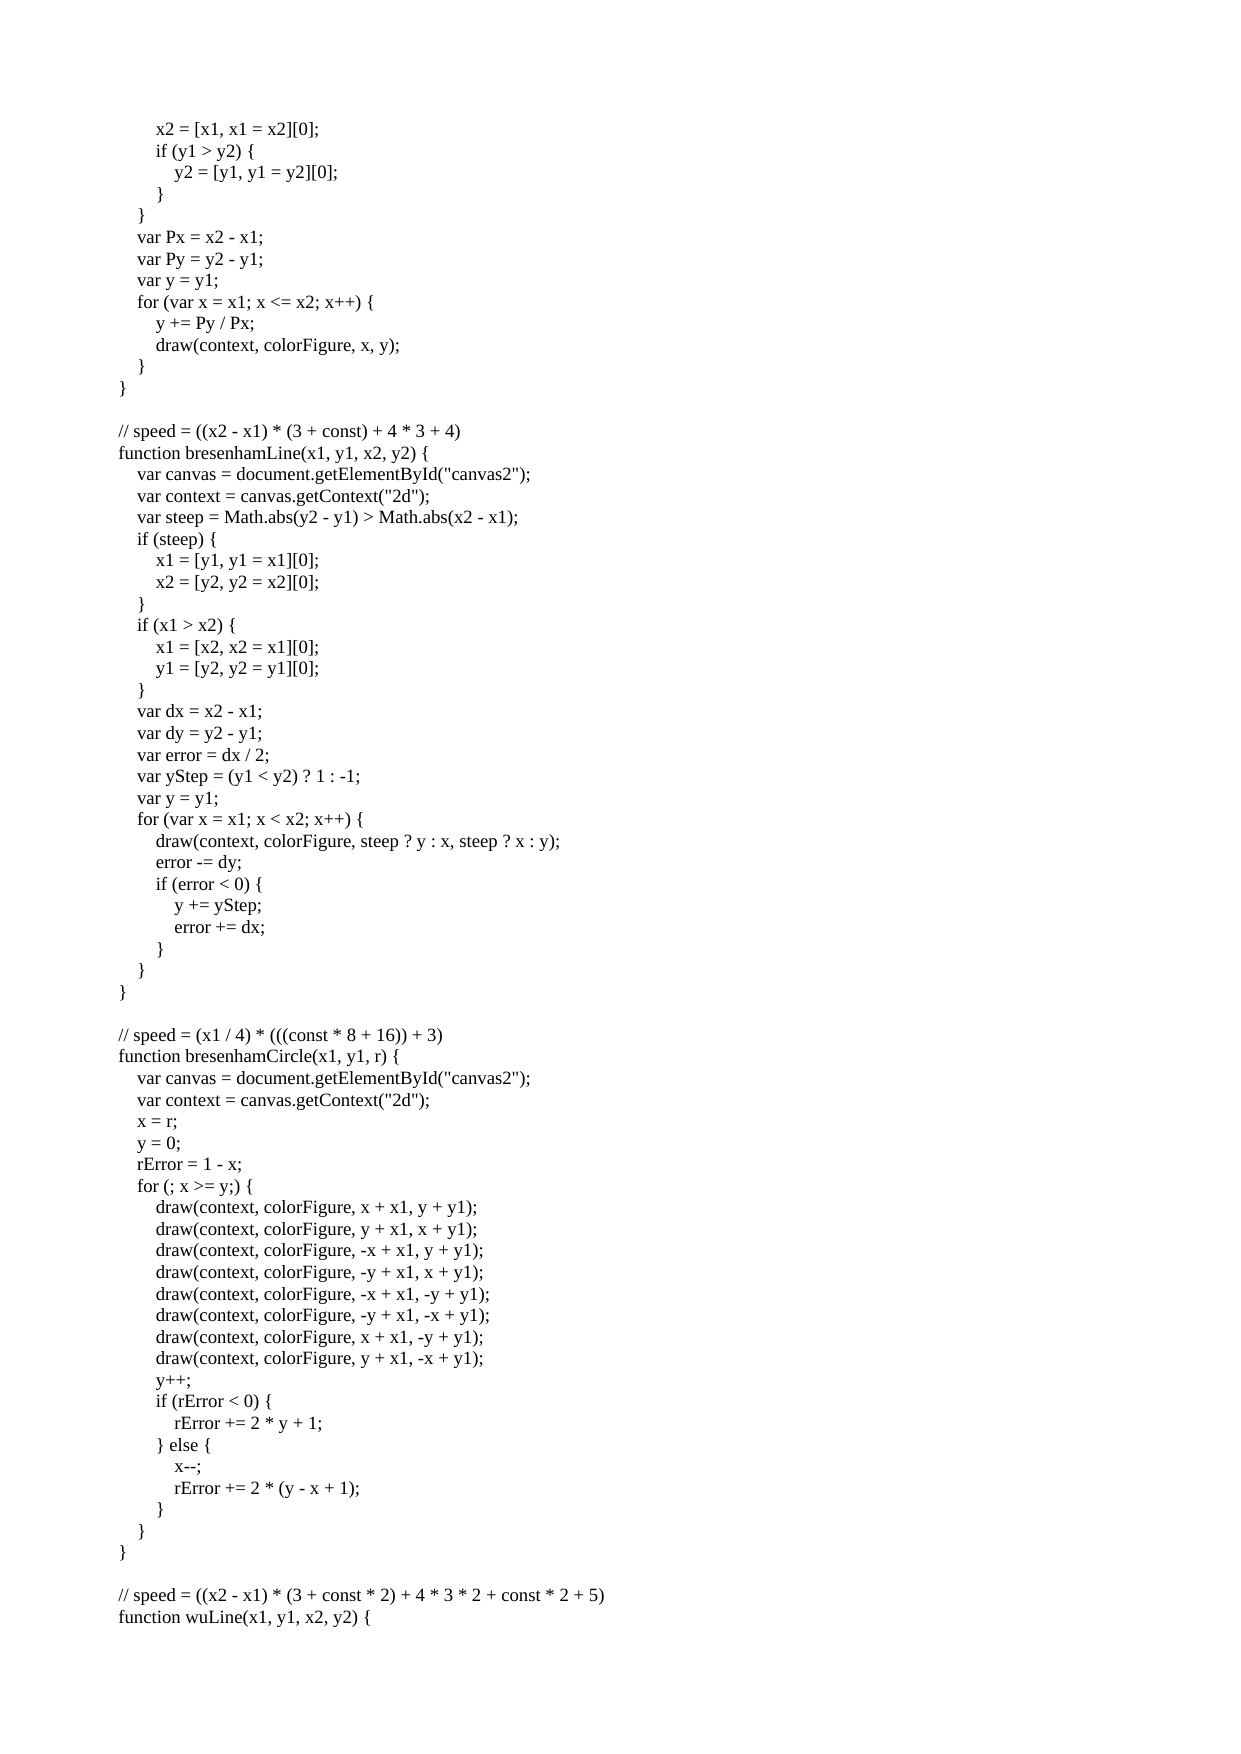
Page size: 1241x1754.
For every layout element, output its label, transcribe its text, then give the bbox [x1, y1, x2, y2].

text draw(context, colorFigure, x + x1, -y + y1); [118, 1326, 1122, 1347]
text if (y1 > y2) { [118, 140, 1122, 161]
text y += Py / Px; [118, 312, 1122, 334]
text y += yStep; [118, 894, 1122, 916]
text for (var x = x1; x <= x2; x++) { [118, 291, 1122, 312]
text function wuLine(x1, y1, x2, y2) { [118, 1606, 1122, 1627]
text rError += 2 * y + 1; [118, 1412, 1122, 1433]
text } [118, 1498, 1122, 1520]
text if (rError < 0) { [118, 1390, 1122, 1412]
text } [118, 592, 1122, 614]
text // speed = ((x2 - x1) * (3 + const * 2) + 4 * 3 * 2 + const * 2 + 5) [118, 1584, 1122, 1606]
text // speed = ((x2 - x1) * (3 + const) + 4 * 3 + 4) [118, 420, 1122, 442]
text } [118, 937, 1122, 959]
text rError = 1 - x; [118, 1153, 1122, 1175]
text // speed = (x1 / 4) * (((const * 8 + 16)) + 3) [118, 1024, 1122, 1045]
text draw(context, colorFigure, -x + x1, -y + y1); [118, 1282, 1122, 1304]
text if (x1 > x2) { [118, 614, 1122, 636]
text draw(context, colorFigure, x, y); [118, 334, 1122, 355]
text } [118, 204, 1122, 226]
text } else { [118, 1433, 1122, 1455]
text draw(context, colorFigure, x + x1, y + y1); [118, 1196, 1122, 1218]
text } [118, 959, 1122, 981]
text draw(context, colorFigure, -x + x1, y + y1); [118, 1239, 1122, 1261]
text function bresenhamCircle(x1, y1, r) { [118, 1045, 1122, 1067]
text } [118, 1520, 1122, 1541]
text draw(context, colorFigure, -y + x1, x + y1); [118, 1261, 1122, 1282]
text var yStep = (y1 < y2) ? 1 : -1; [118, 765, 1122, 787]
text draw(context, colorFigure, y + x1, x + y1); [118, 1218, 1122, 1239]
text if (error < 0) { [118, 873, 1122, 894]
text } [118, 355, 1122, 377]
text x1 = [y1, y1 = x1][0]; [118, 549, 1122, 571]
text var error = dx / 2; [118, 743, 1122, 765]
text x2 = [y2, y2 = x2][0]; [118, 571, 1122, 592]
text var context = canvas.getContext("2d"); [118, 1088, 1122, 1110]
text draw(context, colorFigure, y + x1, -x + y1); [118, 1347, 1122, 1369]
text for (var x = x1; x < x2; x++) { [118, 808, 1122, 830]
text error += dx; [118, 916, 1122, 937]
text var dx = x2 - x1; [118, 700, 1122, 722]
text var dy = y2 - y1; [118, 722, 1122, 743]
text x = r; [118, 1110, 1122, 1132]
text y2 = [y1, y1 = y2][0]; [118, 161, 1122, 183]
text var y = y1; [118, 269, 1122, 291]
text y1 = [y2, y2 = y1][0]; [118, 657, 1122, 679]
text var y = y1; [118, 787, 1122, 808]
text } [118, 1541, 1122, 1563]
text var steep = Math.abs(y2 - y1) > Math.abs(x2 - x1); [118, 506, 1122, 528]
text y = 0; [118, 1132, 1122, 1153]
text draw(context, colorFigure, -y + x1, -x + y1); [118, 1304, 1122, 1326]
text var canvas = document.getElementById("canvas2"); [118, 463, 1122, 485]
text } [118, 981, 1122, 1002]
text var context = canvas.getContext("2d"); [118, 485, 1122, 506]
text } [118, 183, 1122, 204]
text } [118, 377, 1122, 398]
text var Py = y2 - y1; [118, 247, 1122, 269]
text function bresenhamLine(x1, y1, x2, y2) { [118, 442, 1122, 463]
text x1 = [x2, x2 = x1][0]; [118, 636, 1122, 657]
text var Px = x2 - x1; [118, 226, 1122, 247]
text draw(context, colorFigure, steep ? y : x, steep ? x : y); [118, 830, 1122, 851]
text var canvas = document.getElementById("canvas2"); [118, 1067, 1122, 1088]
text if (steep) { [118, 528, 1122, 549]
text } [118, 679, 1122, 700]
text error -= dy; [118, 851, 1122, 873]
text x--; [118, 1455, 1122, 1477]
text rError += 2 * (y - x + 1); [118, 1477, 1122, 1498]
text y++; [118, 1369, 1122, 1390]
text x2 = [x1, x1 = x2][0]; [118, 118, 1122, 140]
text for (; x >= y;) { [118, 1175, 1122, 1196]
